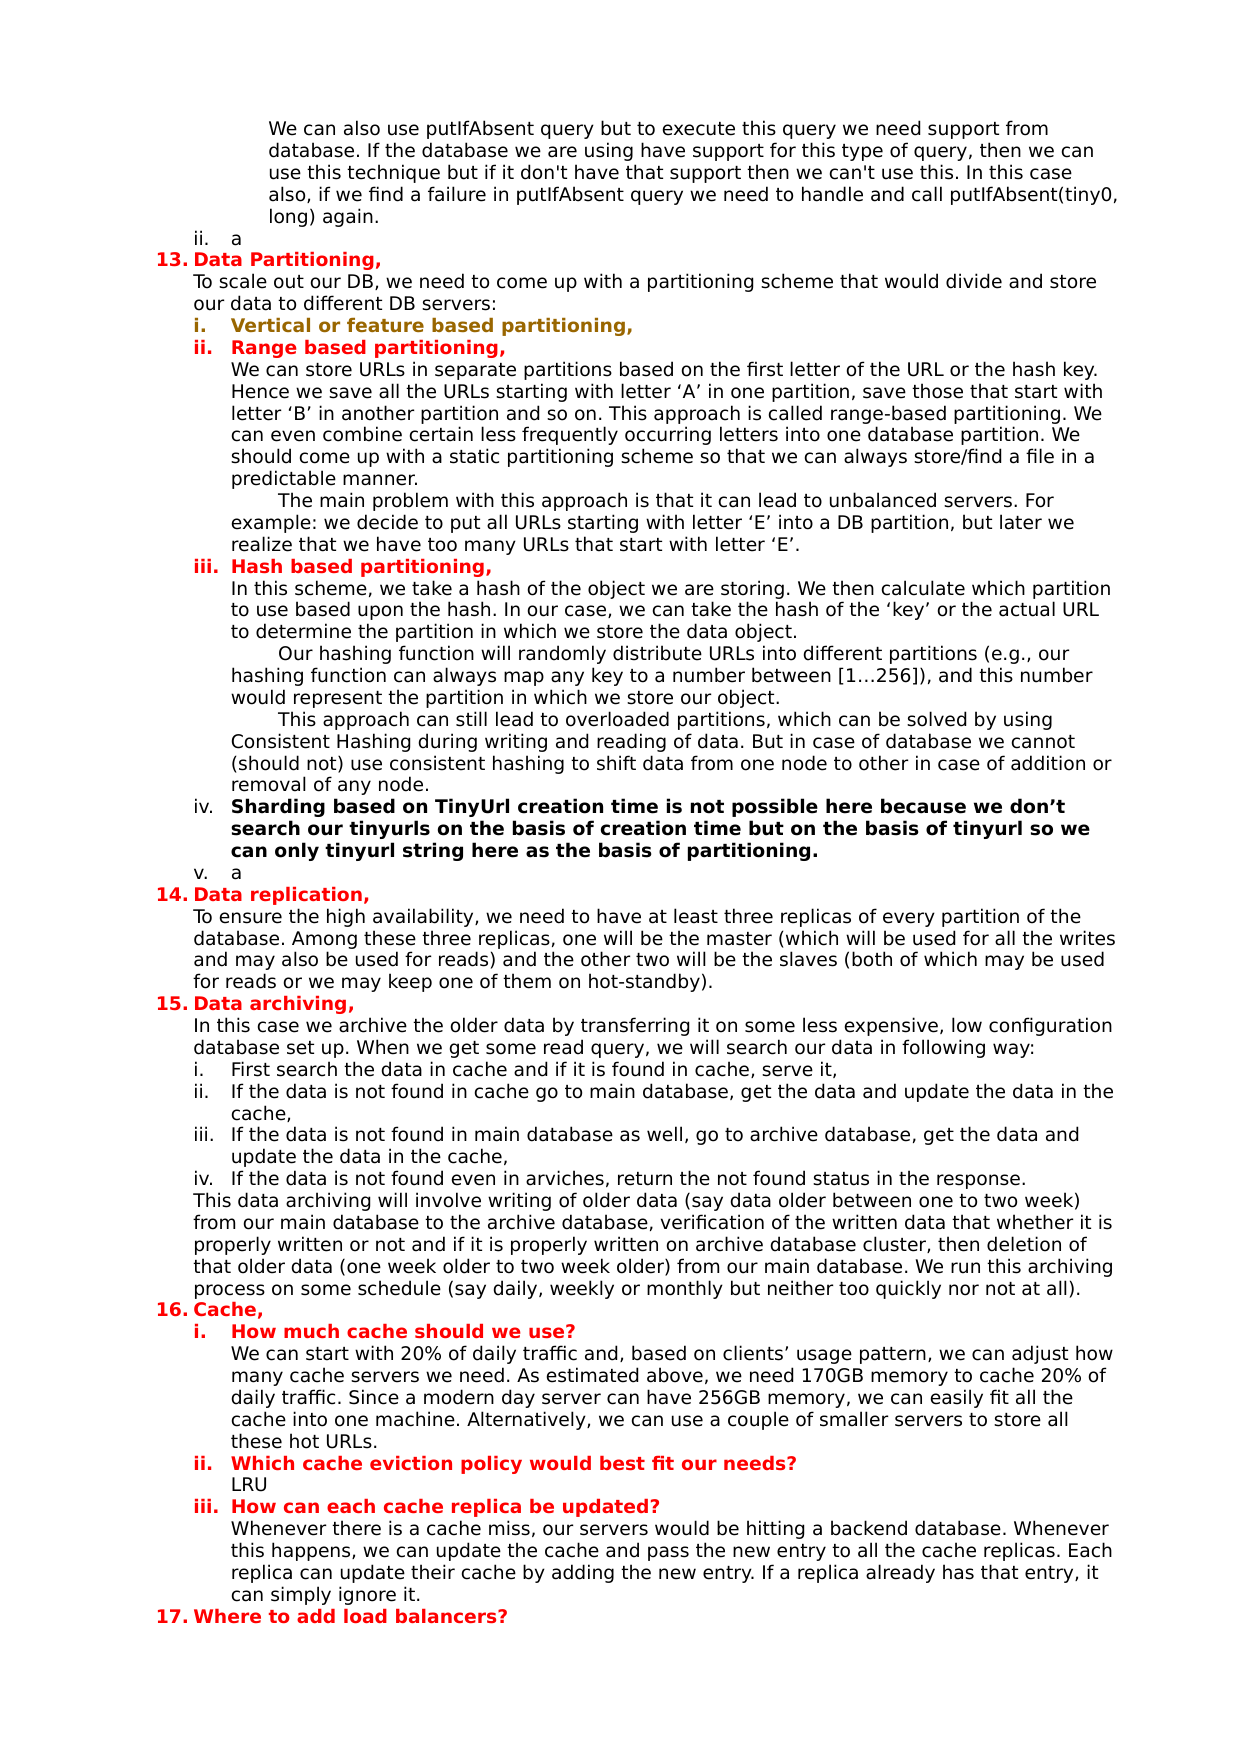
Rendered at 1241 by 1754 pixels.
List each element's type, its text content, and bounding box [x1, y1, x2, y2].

list How much cache should we use? [193, 1321, 1122, 1343]
list The main problem with this approach is that it can lead to unbalanced servers. For example: we decide to put all URLs starting with letter ‘E’ into a DB partition, but later we realize that we have too many URLs that start with letter ‘E’. [193, 490, 1122, 556]
list We can start with 20% of daily traffic and, based on clients’ usage pattern, we can adjust how many cache servers we need. As estimated above, we need 170GB memory to cache 20% of daily traffic. Since a modern day server can have 256GB memory, we can easily fit all the cache into one machine. Alternatively, we can use a couple of smaller servers to store all these hot URLs. [193, 1343, 1122, 1452]
list This approach can still lead to overloaded partitions, which can be solved by using Consistent Hashing during writing and reading of data. But in case of database we cannot (should not) use consistent hashing to shift data from one node to other in case of addition or removal of any node. [193, 709, 1122, 796]
list First search the data in cache and if it is found in cache, serve it, [193, 1059, 1122, 1081]
list If the data is not found in main database as well, go to archive database, get the data and update the data in the cache, [193, 1124, 1122, 1168]
list We can store URLs in separate partitions based on the first letter of the URL or the hash key. Hence we save all the URLs starting with letter ‘A’ in one partition, save those that start with letter ‘B’ in another partition and so on. This approach is called range-based partitioning. We can even combine certain less frequently occurring letters into one database partition. We should come up with a static partitioning scheme so that we can always store/find a file in a predictable manner. [193, 359, 1122, 490]
list Hash based partitioning, [193, 556, 1122, 577]
list If the data is not found even in arviches, return the not found status in the response. [193, 1168, 1122, 1190]
list LRU [193, 1474, 1122, 1496]
list a [193, 862, 1122, 884]
list Range based partitioning, [193, 337, 1122, 359]
list This data archiving will involve writing of older data (say data older between one to two week) from our main database to the archive database, verification of the written data that whether it is properly written or not and if it is properly written on archive database cluster, then deletion of that older data (one week older to two week older) from our main database. We run this archiving process on some schedule (say daily, weekly or monthly but neither too quickly nor not at all). [156, 1190, 1122, 1299]
list Data replication, [156, 884, 1122, 906]
list Our hashing function will randomly distribute URLs into different partitions (e.g., our hashing function can always map any key to a number between [1…256]), and this number would represent the partition in which we store our object. [193, 643, 1122, 709]
list How can each cache replica be updated? [193, 1496, 1122, 1518]
list Data archiving, [156, 993, 1122, 1015]
list Vertical or feature based partitioning, [193, 315, 1122, 337]
list Sharding based on TinyUrl creation time is not possible here because we don’t search our tinyurls on the basis of creation time but on the basis of tinyurl so we can only tinyurl string here as the basis of partitioning. [193, 796, 1122, 862]
list Data Partitioning, [156, 249, 1122, 271]
list Cache, [156, 1299, 1122, 1321]
list Whenever there is a cache miss, our servers would be hitting a backend database. Whenever this happens, we can update the cache and pass the new entry to all the cache replicas. Each replica can update their cache by adding the new entry. If a replica already has that entry, it can simply ignore it. [193, 1518, 1122, 1606]
list To scale out our DB, we need to come up with a partitioning scheme that would divide and store our data to different DB servers: [156, 271, 1122, 315]
list We can also use putIfAbsent query but to execute this query we need support from database. If the database we are using have support for this type of query, then we can use this technique but if it don't have that support then we can't use this. In this case also, if we find a failure in putIfAbsent query we need to handle and call putIfAbsent(tiny0, long) again. [231, 118, 1122, 227]
list Which cache eviction policy would best fit our needs? [193, 1452, 1122, 1474]
list To ensure the high availability, we need to have at least three replicas of every partition of the database. Among these three replicas, one will be the master (which will be used for all the writes and may also be used for reads) and the other two will be the slaves (both of which may be used for reads or we may keep one of them on hot-standby). [156, 906, 1122, 993]
list Where to add load balancers? [156, 1606, 1122, 1627]
list If the data is not found in cache go to main database, get the data and update the data in the cache, [193, 1081, 1122, 1124]
list In this case we archive the older data by transferring it on some less expensive, low configuration database set up. When we get some read query, we will search our data in following way: [156, 1015, 1122, 1059]
list In this scheme, we take a hash of the object we are storing. We then calculate which partition to use based upon the hash. In our case, we can take the hash of the ‘key’ or the actual URL to determine the partition in which we store the data object. [193, 577, 1122, 643]
list a [193, 227, 1122, 249]
